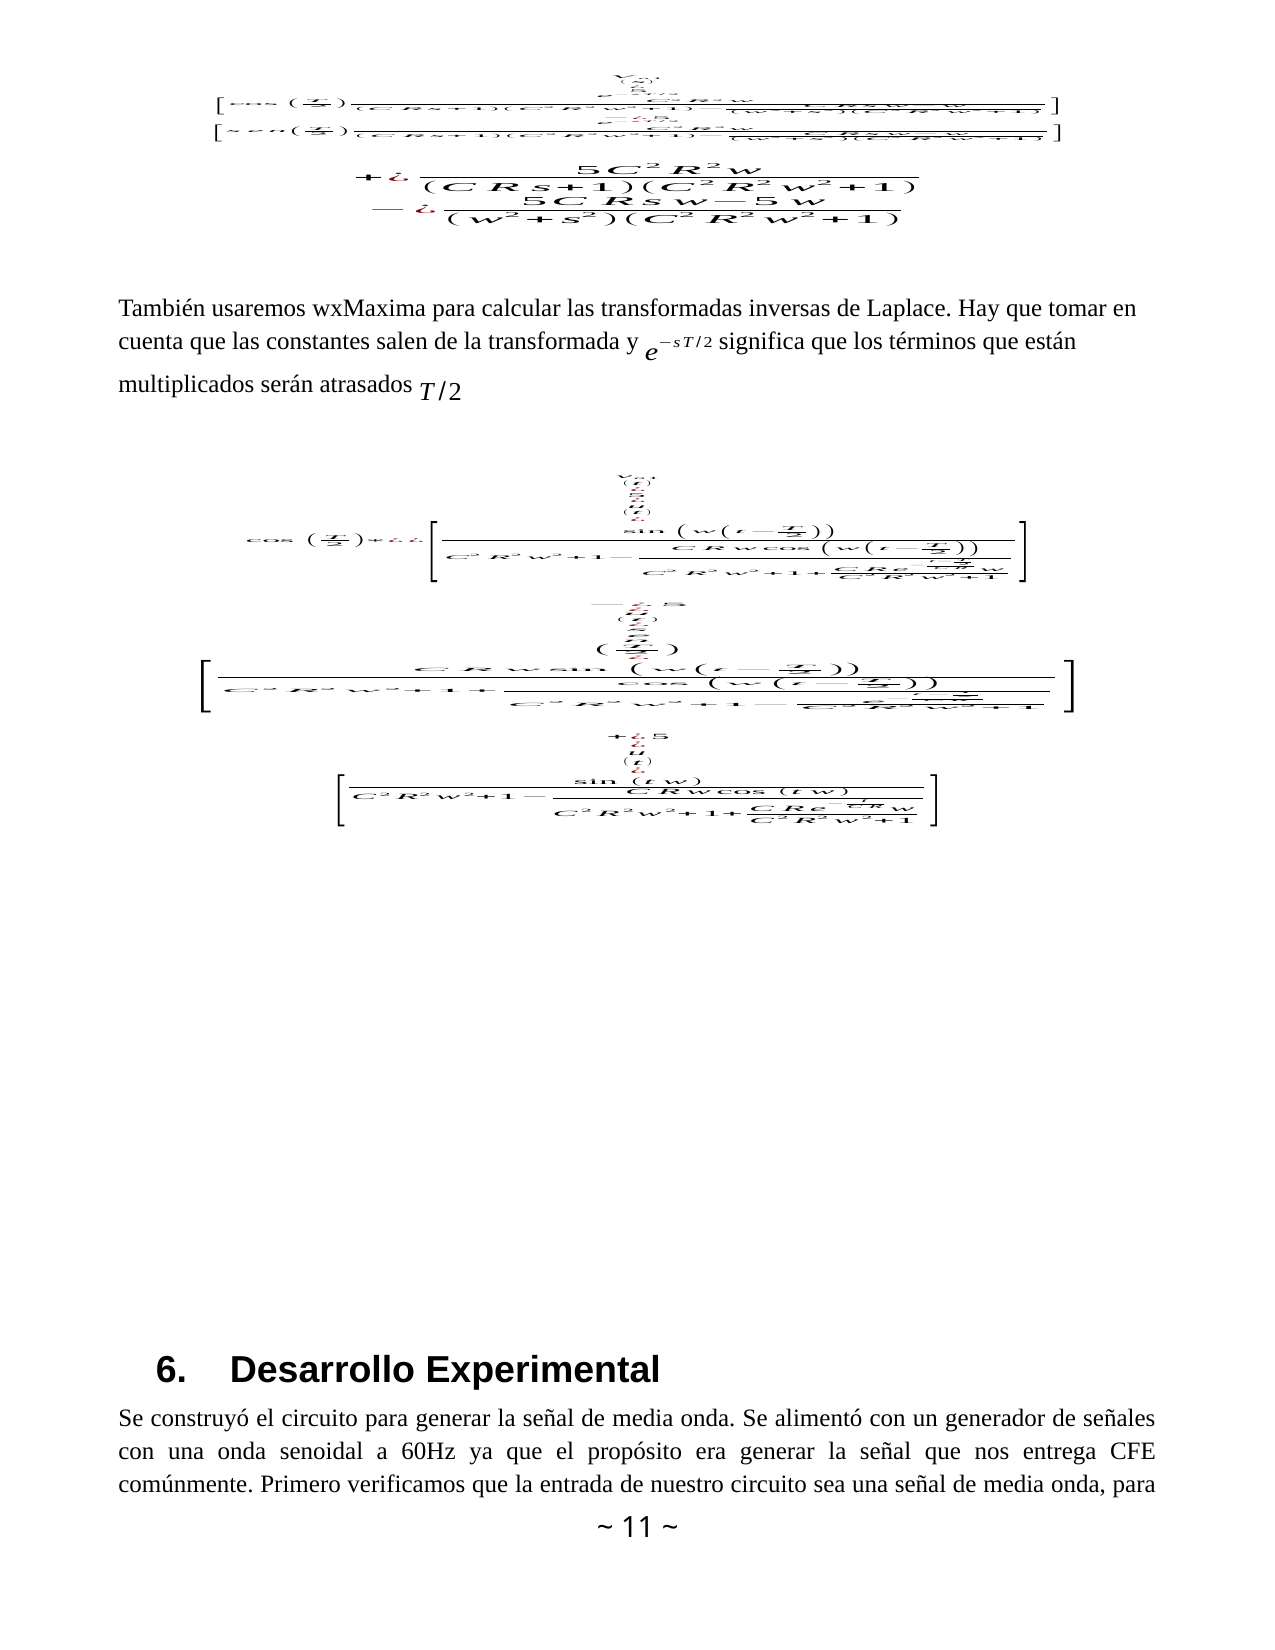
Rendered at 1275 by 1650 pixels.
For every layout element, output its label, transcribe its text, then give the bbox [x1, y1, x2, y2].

text También usaremos wxMaxima para calcular las transformadas inversas de Laplace. Hay que tomar en cuenta que las constantes salen de la transformada y significa que los términos que están multiplicados serán atrasados [118, 293, 1157, 407]
subtitle Desarrollo Experimental [156, 1347, 1157, 1390]
text Se construyó el circuito para generar la señal de media onda. Se alimentó con un generador de señales con una onda senoidal a 60Hz ya que el propósito era generar la señal que nos entrega CFE comúnmente. Primero verificamos que la entrada de nuestro circuito sea una señal de media onda, para [118, 1403, 1157, 1497]
